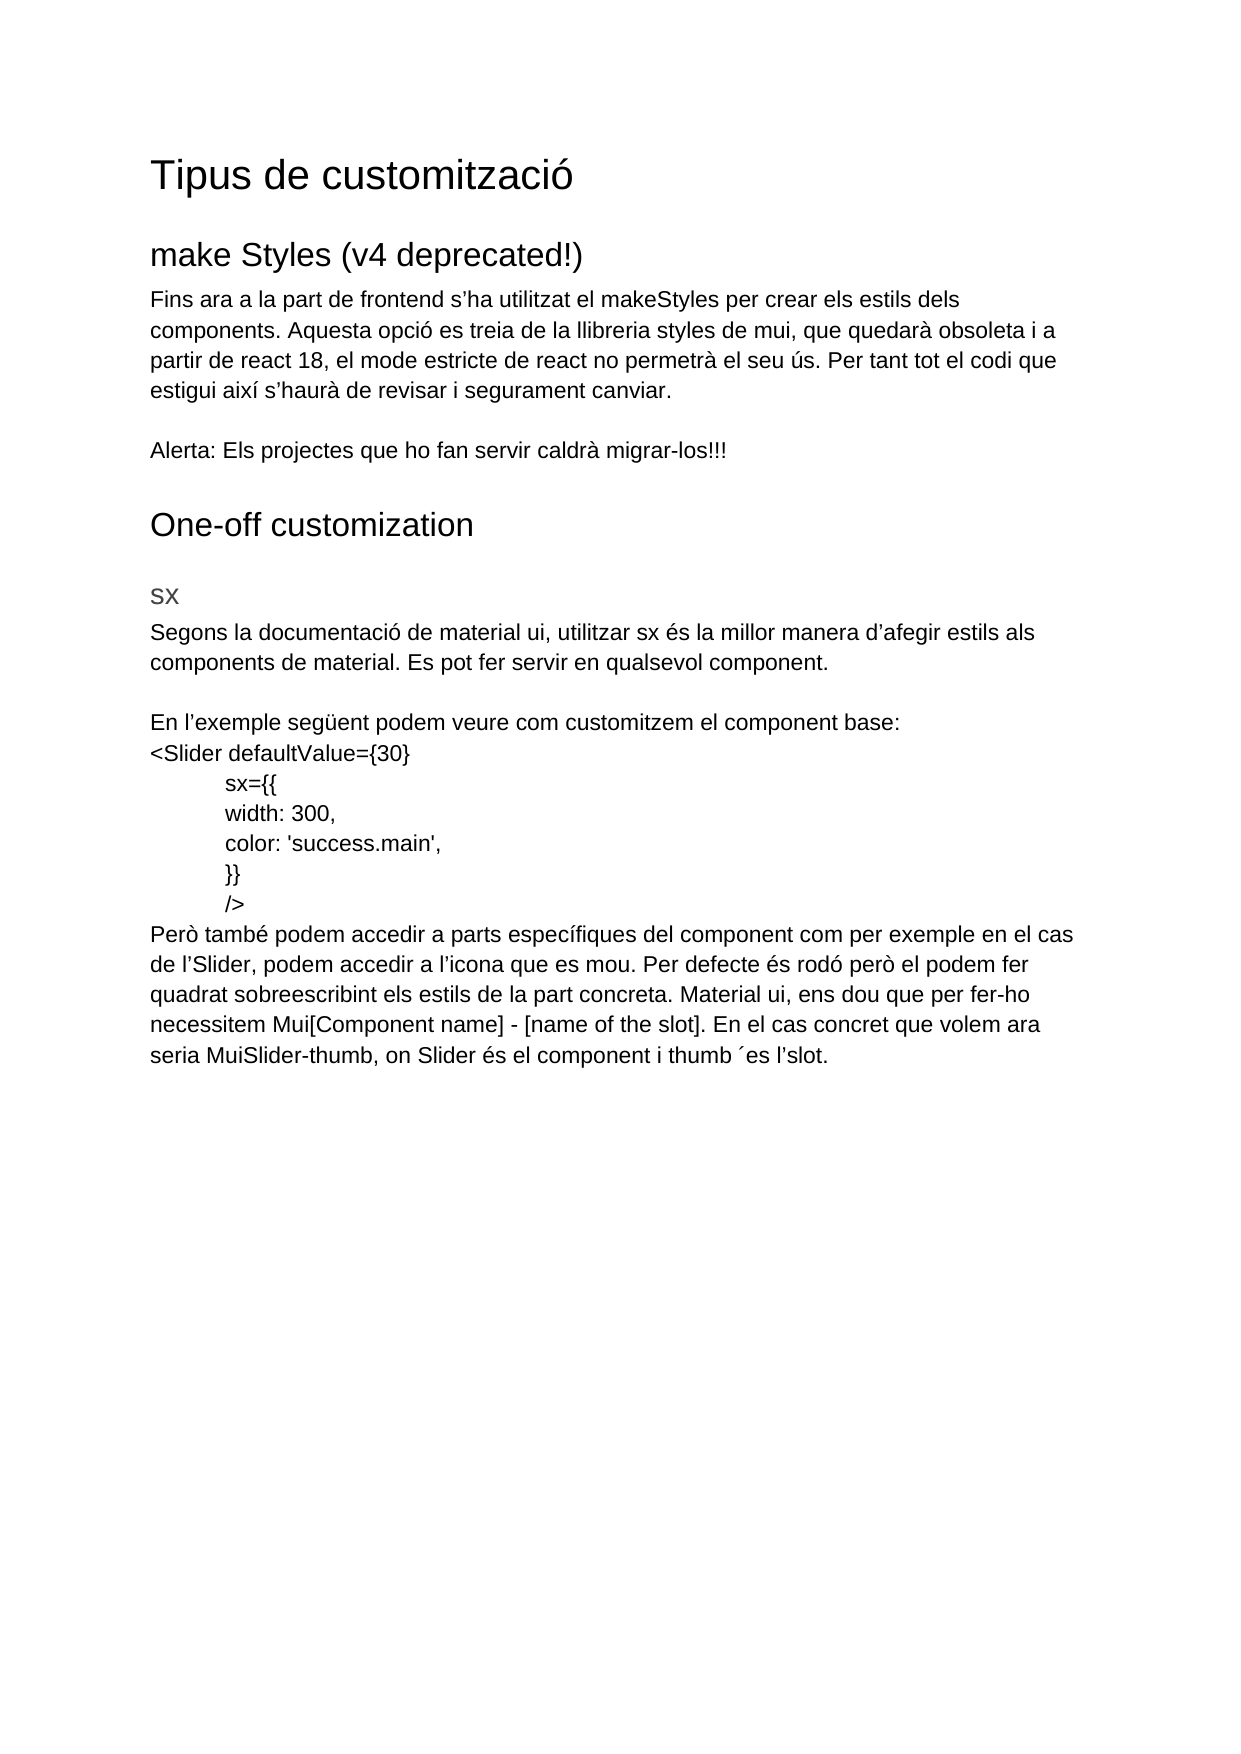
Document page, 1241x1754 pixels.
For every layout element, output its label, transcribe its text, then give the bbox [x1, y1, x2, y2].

subtitle sx [150, 577, 1090, 610]
subtitle One-off customization [150, 505, 1090, 543]
text En l’exemple següent podem veure com customitzem el component base: [150, 709, 1090, 736]
text <Slider defaultValue={30} [150, 739, 1090, 766]
text }} [150, 860, 1090, 887]
text width: 300, [150, 800, 1090, 826]
text Fins ara a la part de frontend s’ha utilitzat el makeStyles per crear els estils dels components. Aquesta opció es treia de la llibreria styles de mui, que quedarà obsoleta i a partir de react 18, el mode estricte de react no permetrà el seu ús. Per tant tot el codi que estigui així s’haurà de revisar i segurament canviar. [150, 286, 1090, 403]
text Segons la documentació de material ui, utilitzar sx és la millor manera d’afegir estils als components de material. Es pot fer servir en qualsevol component. [150, 619, 1090, 675]
text color: 'success.main', [150, 830, 1090, 857]
text Però també podem accedir a parts específiques del component com per exemple en el cas de l’Slider, podem accedir a l’icona que es mou. Per defecte és rodó però el podem fer quadrat sobreescribint els estils de la part concreta. Material ui, ens dou que per fer-ho necessitem Mui[Component name] - [name of the slot]. En el cas concret que volem ara seria MuiSlider-thumb, on Slider és el component i thumb ´es l’slot. [150, 921, 1090, 1068]
subtitle make Styles (v4 deprecated!) [150, 235, 1090, 274]
text Alerta: Els projectes que ho fan servir caldrà migrar-los!!! [150, 437, 1090, 464]
text sx={{ [150, 770, 1090, 796]
subtitle Tipus de customització [150, 150, 1090, 198]
text /> [150, 891, 1090, 917]
